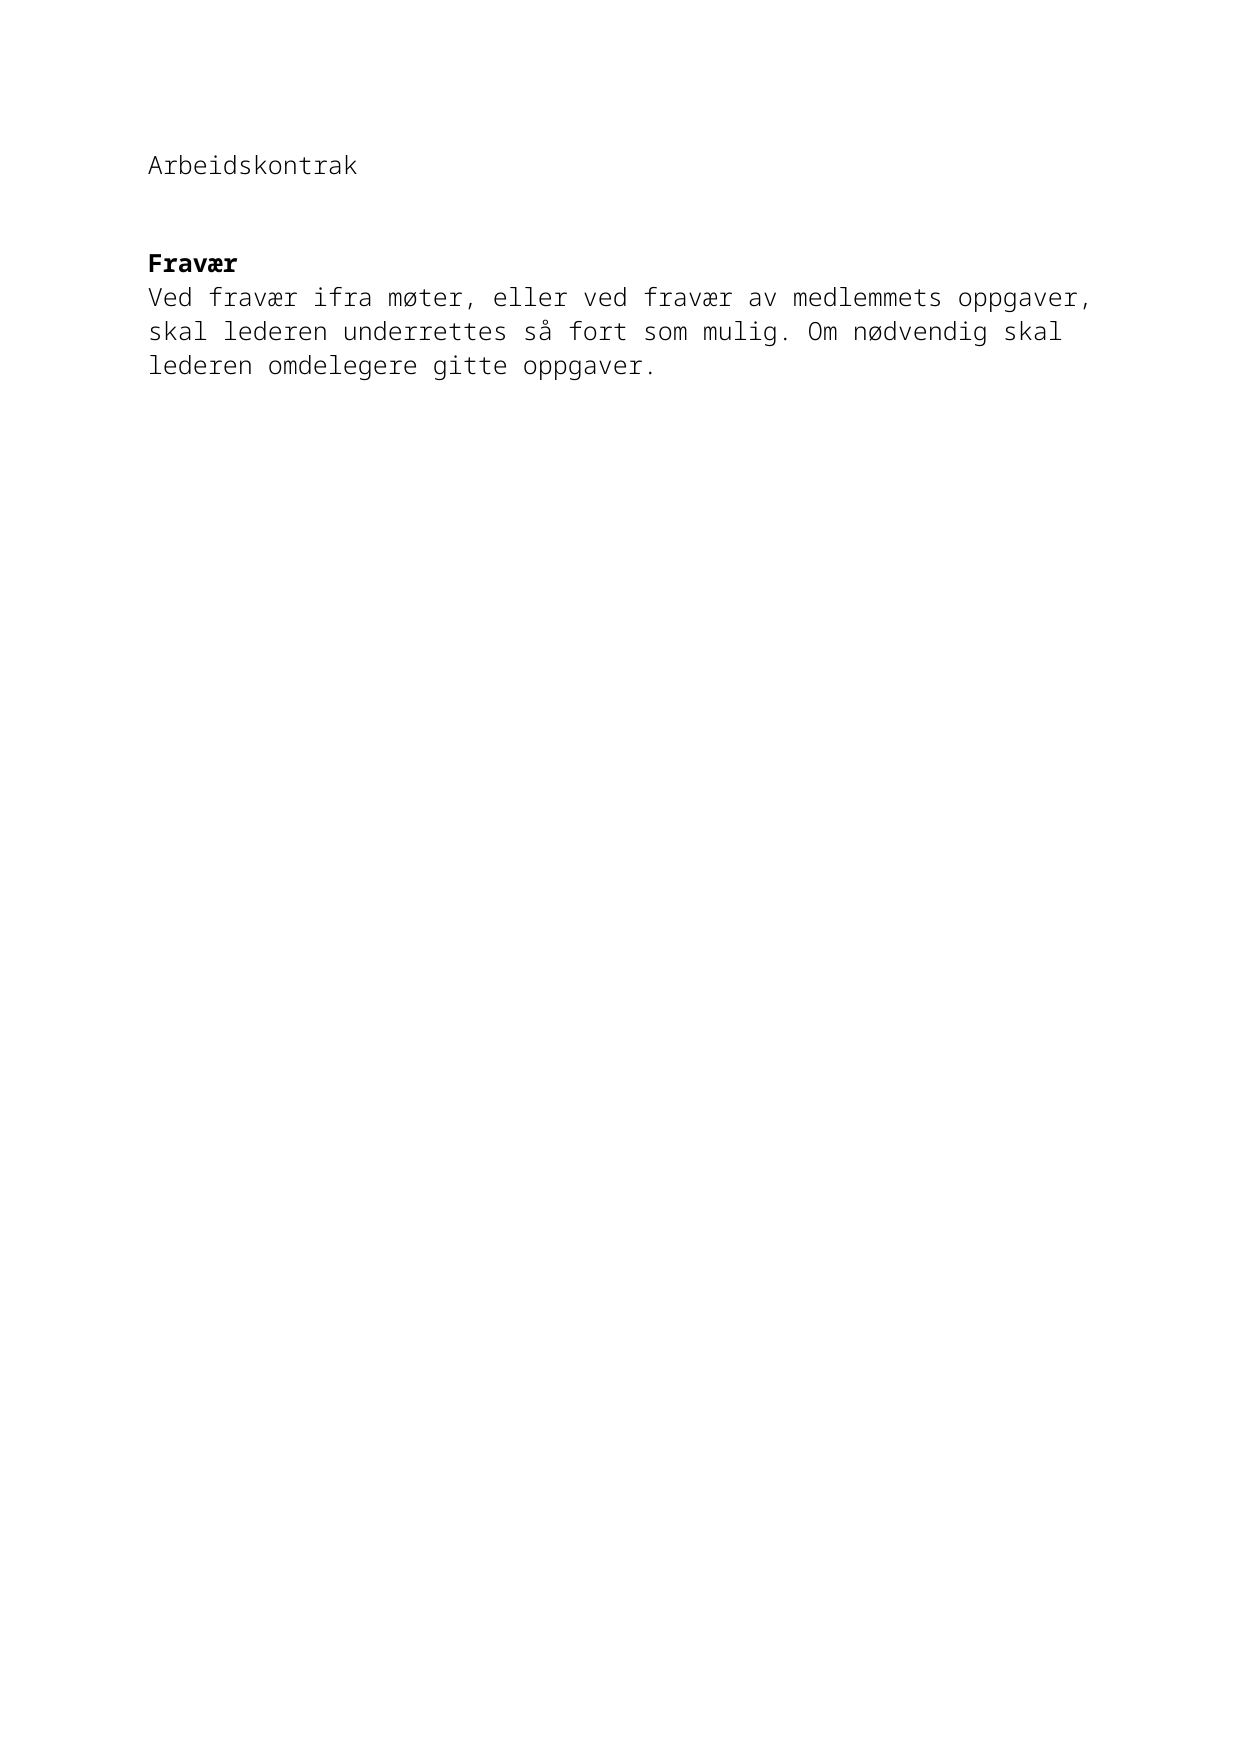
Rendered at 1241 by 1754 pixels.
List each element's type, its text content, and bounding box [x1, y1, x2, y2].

text Ved fravær ifra møter, eller ved fravær av medlemmets oppgaver, skal lederen underrettes så fort som mulig. Om nødvendig skal lederen omdelegere gitte oppgaver. [148, 279, 1093, 381]
text Fravær [148, 245, 1093, 279]
